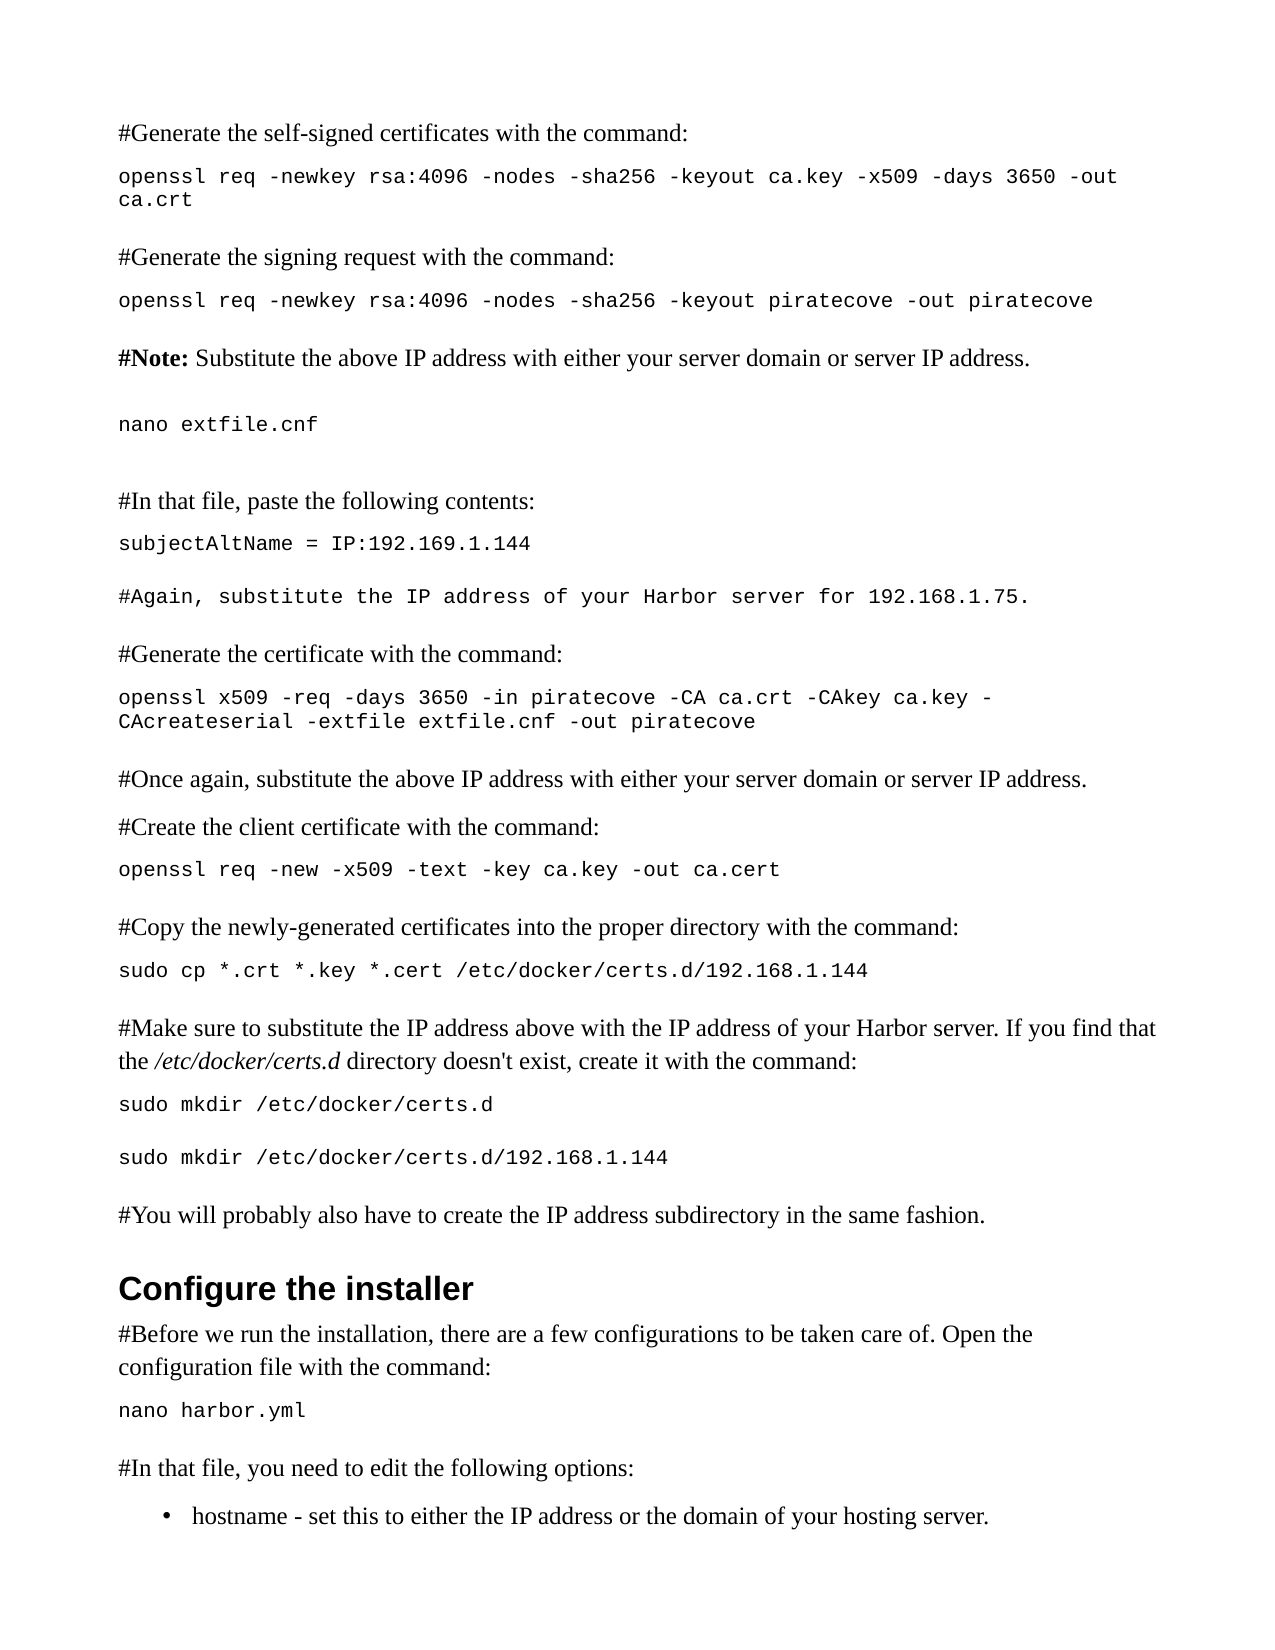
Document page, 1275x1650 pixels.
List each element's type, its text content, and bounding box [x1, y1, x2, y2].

text openssl x509 -req -days 3650 -in piratecove -CA ca.crt -CAkey ca.key -CAcreateserial -extfile extfile.cnf -out piratecove [118, 687, 1157, 734]
text #Generate the self-signed certificates with the command: [118, 118, 1157, 147]
text sudo mkdir /etc/docker/certs.d [118, 1094, 1157, 1117]
text #Make sure to substitute the IP address above with the IP address of your Harbor server. If you find that the /etc/docker/certs.d directory doesn't exist, create it with the command: [118, 1013, 1157, 1075]
text sudo cp *.crt *.key *.cert /etc/docker/certs.d/192.168.1.144 [118, 960, 1157, 983]
text openssl req -newkey rsa:4096 -nodes -sha256 -keyout ca.key -x509 -days 3650 -out ca.crt [118, 166, 1157, 213]
text #You will probably also have to create the IP address subdirectory in the same fashion. [118, 1200, 1157, 1229]
subtitle Configure the installer [118, 1268, 1157, 1307]
list hostname - set this to either the IP address or the domain of your hosting server. [162, 1501, 1157, 1529]
text #Generate the certificate with the command: [118, 639, 1157, 668]
text #Note: Substitute the above IP address with either your server domain or server IP address. [118, 343, 1157, 372]
text #In that file, you need to edit the following options: [118, 1453, 1157, 1482]
text subjectAltName = IP:192.169.1.144 [118, 533, 1157, 557]
text #Copy the newly-generated certificates into the proper directory with the command: [118, 912, 1157, 941]
text #In that file, paste the following contents: [118, 486, 1157, 514]
text nano harbor.yml [118, 1400, 1157, 1424]
text #Create the client certificate with the command: [118, 812, 1157, 840]
text nano extfile.cnf [118, 414, 1157, 438]
text #Again, substitute the IP address of your Harbor server for 192.168.1.75. [118, 586, 1157, 610]
text #Generate the signing request with the command: [118, 242, 1157, 271]
text #Before we run the installation, there are a few configurations to be taken care of. Open the configuration file with the command: [118, 1319, 1157, 1381]
text openssl req -new -x509 -text -key ca.key -out ca.cert [118, 859, 1157, 883]
text #Once again, substitute the above IP address with either your server domain or server IP address. [118, 764, 1157, 793]
text openssl req -newkey rsa:4096 -nodes -sha256 -keyout piratecove -out piratecove [118, 290, 1157, 314]
text sudo mkdir /etc/docker/certs.d/192.168.1.144 [118, 1147, 1157, 1170]
